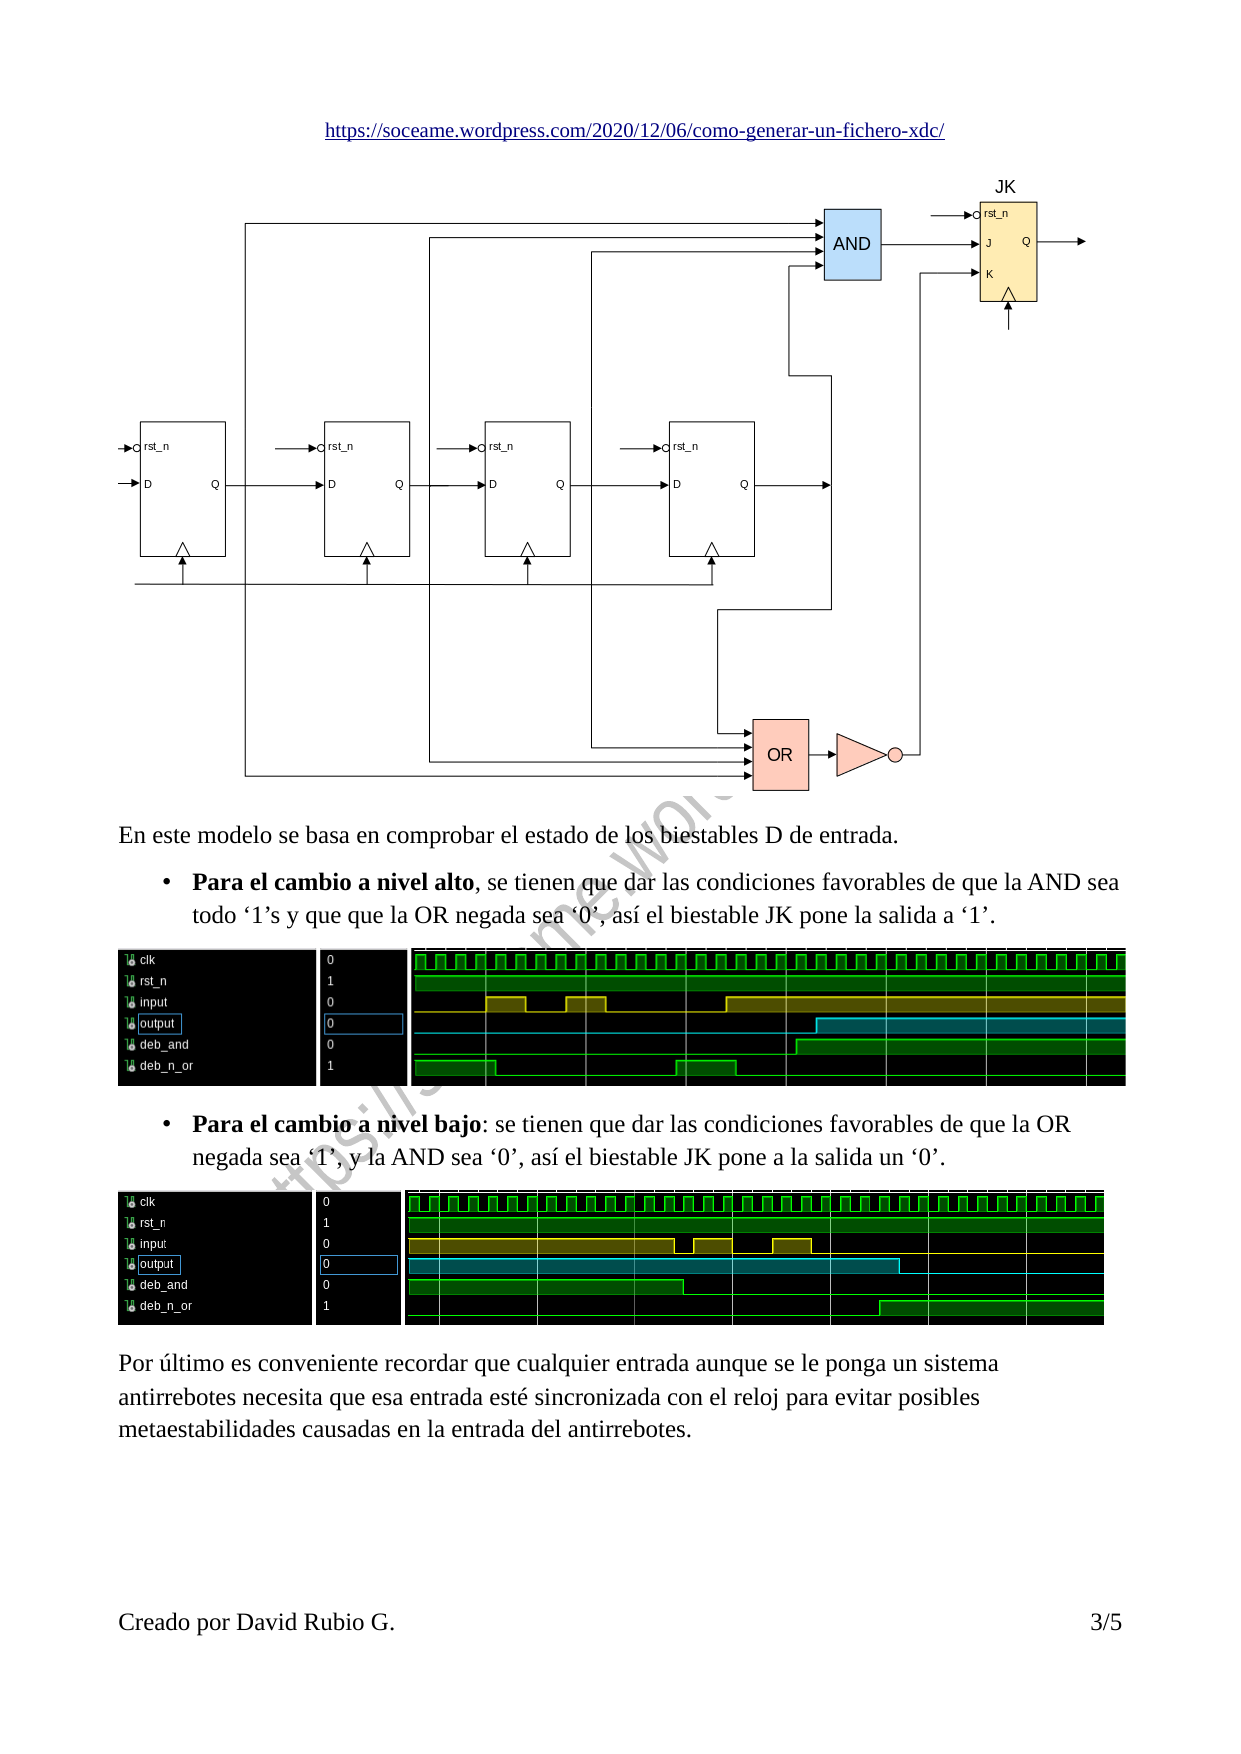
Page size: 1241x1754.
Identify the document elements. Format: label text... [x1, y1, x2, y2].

list Para el cambio a nivel alto, se tienen que dar las condiciones favorables de que la AND sea todo ‘1’s y que que la OR negada sea ‘0’, así el biestable JK pone la salida a ‘1’. [162, 867, 1122, 929]
picture [118, 1190, 1104, 1325]
picture [118, 177, 1114, 796]
list Para el cambio a nivel bajo: se tienen que dar las condiciones favorables de que la OR negada sea ‘1’, y la AND sea ‘0’, así el biestable JK pone a la salida un ‘0’. [162, 1109, 1122, 1171]
picture [118, 948, 1126, 1086]
text En este modelo se basa en comprobar el estado de los biestables D de entrada. [118, 820, 655, 849]
text Por último es conveniente recordar que cualquier entrada aunque se le ponga un sistema antirrebotes necesita que esa entrada esté sincronizada con el reloj para evitar posibles metaestabilidades causadas en la entrada del antirrebotes. [118, 1348, 1122, 1443]
text En este modelo se basa en comprobar el estado de los biestables D de entrada. [646, 820, 1122, 849]
